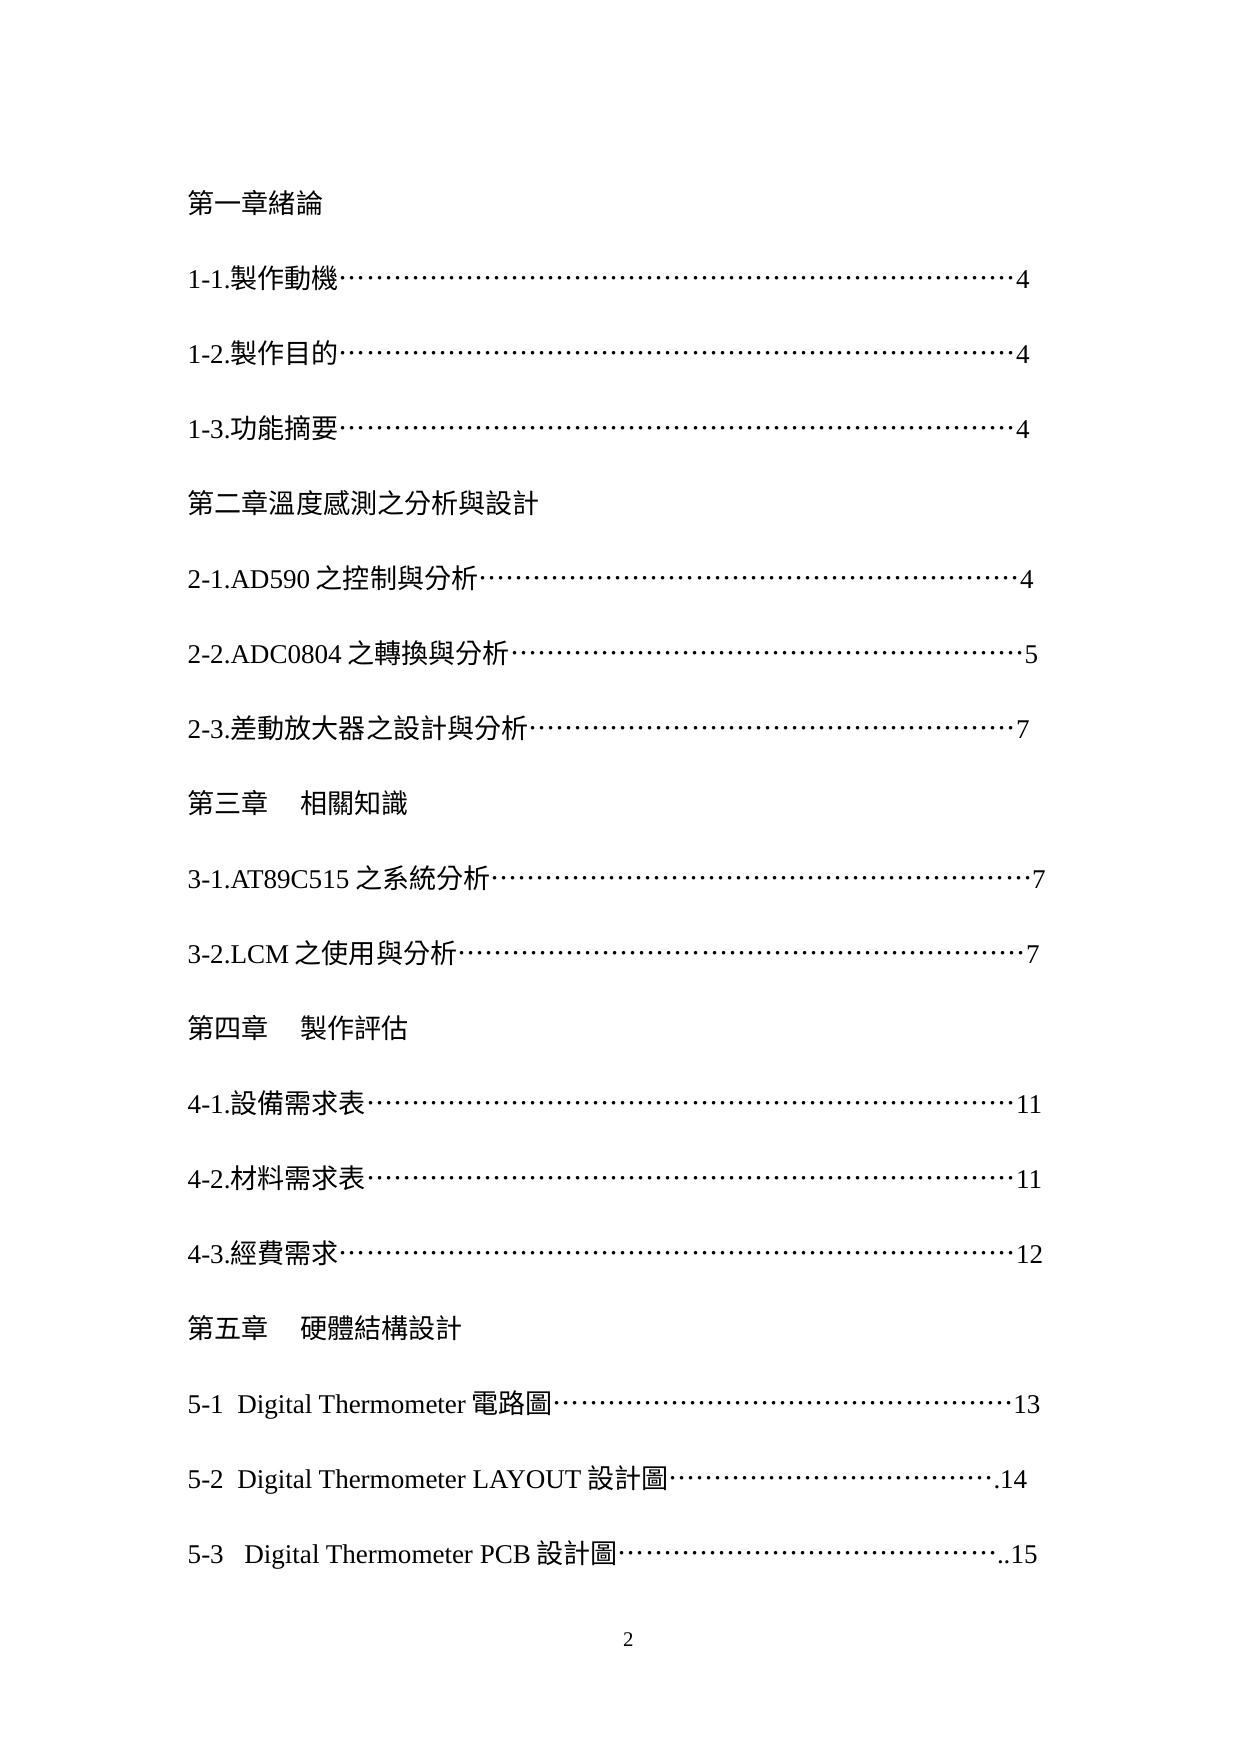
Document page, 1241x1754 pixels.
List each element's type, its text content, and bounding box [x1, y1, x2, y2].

text 第二章溫度感測之分析與設計 [187, 464, 1069, 539]
text 2-1.AD590之控制與分析……………………………………………………4 [187, 539, 1069, 614]
text 5-2 Digital Thermometer LAYOUT設計圖……………………………….14 [187, 1439, 1069, 1514]
list 硬體結構設計 [187, 1289, 1069, 1364]
list 製作評估 [187, 989, 1069, 1064]
text 4-1.設備需求表………………………………………………………………11 [187, 1064, 1069, 1139]
text 1-3.功能摘要…………………………………………………………………4 [187, 389, 1069, 464]
text 1-2.製作目的…………………………………………………………………4 [187, 314, 1069, 389]
text 3-2.LCM之使用與分析………………………………………………………7 [187, 914, 1069, 989]
text 5-3 Digital Thermometer PCB設計圖……………………………………..15 [187, 1514, 1069, 1589]
text 4-3.經費需求…………………………………………………………………12 [187, 1214, 1069, 1289]
text 5-1 Digital Thermometer電路圖……………………………………………13 [187, 1364, 1069, 1439]
text 2-3.差動放大器之設計與分析………………………………………………7 [187, 689, 1069, 764]
text 3-1.AT89C515之系統分析……………………………………………………7 [187, 839, 1069, 914]
text 4-2.材料需求表………………………………………………………………11 [187, 1139, 1069, 1214]
text 1-1.製作動機…………………………………………………………………4 [187, 239, 1069, 314]
text 第一章緒論 [187, 164, 1069, 239]
text 2-2.ADC0804之轉換與分析…………………………………………………5 [187, 614, 1069, 689]
list 相關知識 [187, 764, 1069, 839]
